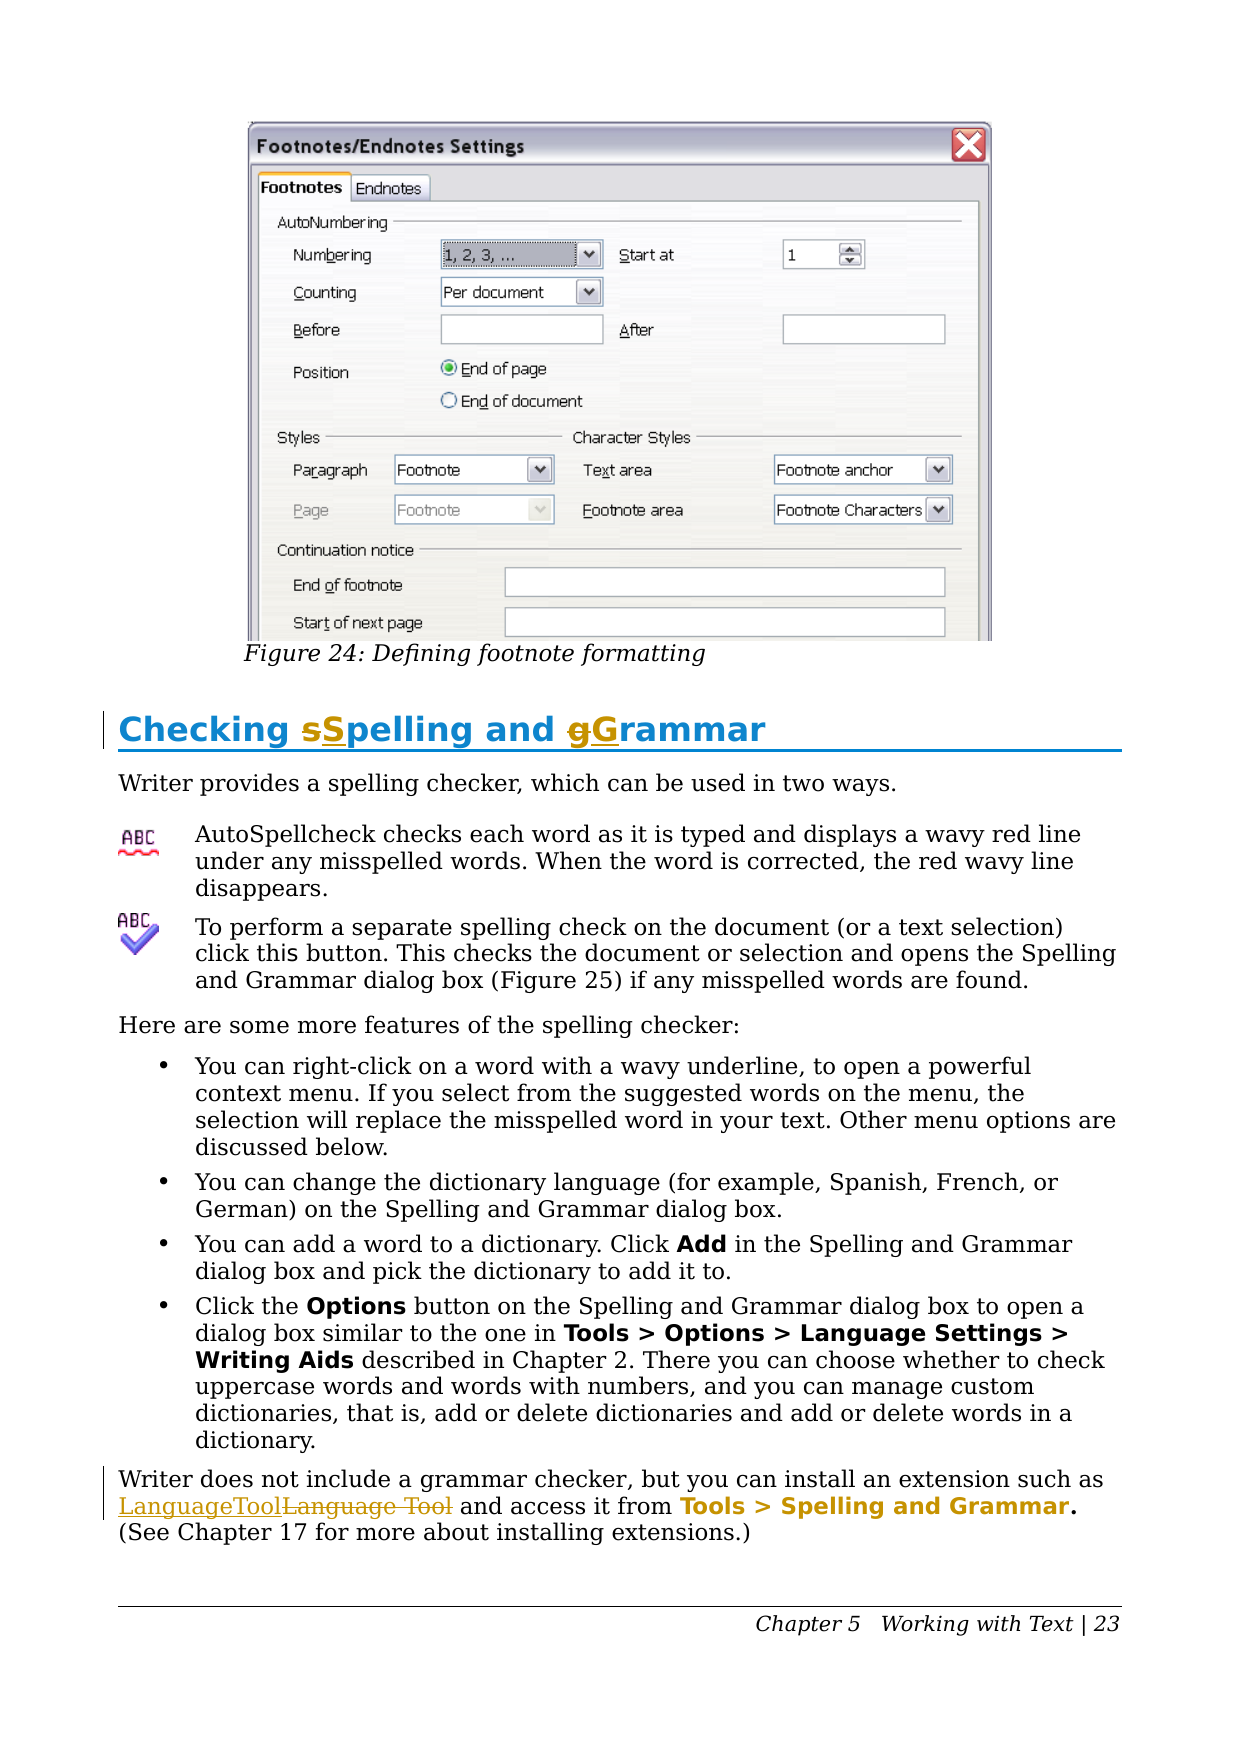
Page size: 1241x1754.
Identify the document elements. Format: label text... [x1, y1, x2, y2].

text Here are some more features of the spelling checker: [118, 1012, 1122, 1039]
table_header [118, 821, 195, 914]
list You can add a word to a dictionary. Click Add in the Spelling and Grammar dialog box and pick the dictionary to add it to. [156, 1229, 1122, 1285]
text Figure 24: Defining footnote formatting [244, 641, 996, 667]
list You can change the dictionary language (for example, Spanish, French, or German) on the Spelling and Grammar dialog box. [156, 1167, 1122, 1223]
text Writer does not include a grammar checker, but you can install an extension such as LanguageTool and access it from Tools > Spelling and Grammar. (See Chapter 17 for more about installing extensions.) [118, 1466, 1122, 1546]
picture [118, 821, 159, 862]
table_cell To perform a separate spelling check on the document (or a text selection) click this button. This checks the document or selection and opens the Spelling and Grammar dialog box (Figure 25) if any misspelled words are found. [195, 914, 1120, 1006]
table_cell [118, 914, 195, 1006]
text Writer provides a spelling checker, which can be used in two ways. [118, 770, 1122, 797]
table_header AutoSpellcheck checks each word as it is typed and displays a wavy red line under any misspelled words. When the word is corrected, the red wavy line disappears. [195, 821, 1120, 914]
picture [118, 913, 159, 955]
subtitle Checking Spelling and Grammar [118, 711, 1122, 749]
picture [243, 118, 997, 641]
list Click the Options button on the Spelling and Grammar dialog box to open a dialog box similar to the one in Tools > Options > Language Settings > Writing Aids described in Chapter 2. There you can choose whether to check uppercase words and words with numbers, and you can manage custom dictionaries, that is, add or delete dictionaries and add or delete words in a dictionary. [156, 1291, 1122, 1453]
list You can right-click on a word with a wavy underline, to open a powerful context menu. If you select from the suggested words on the menu, the selection will replace the misspelled word in your text. Other menu options are discussed below. [156, 1051, 1122, 1161]
